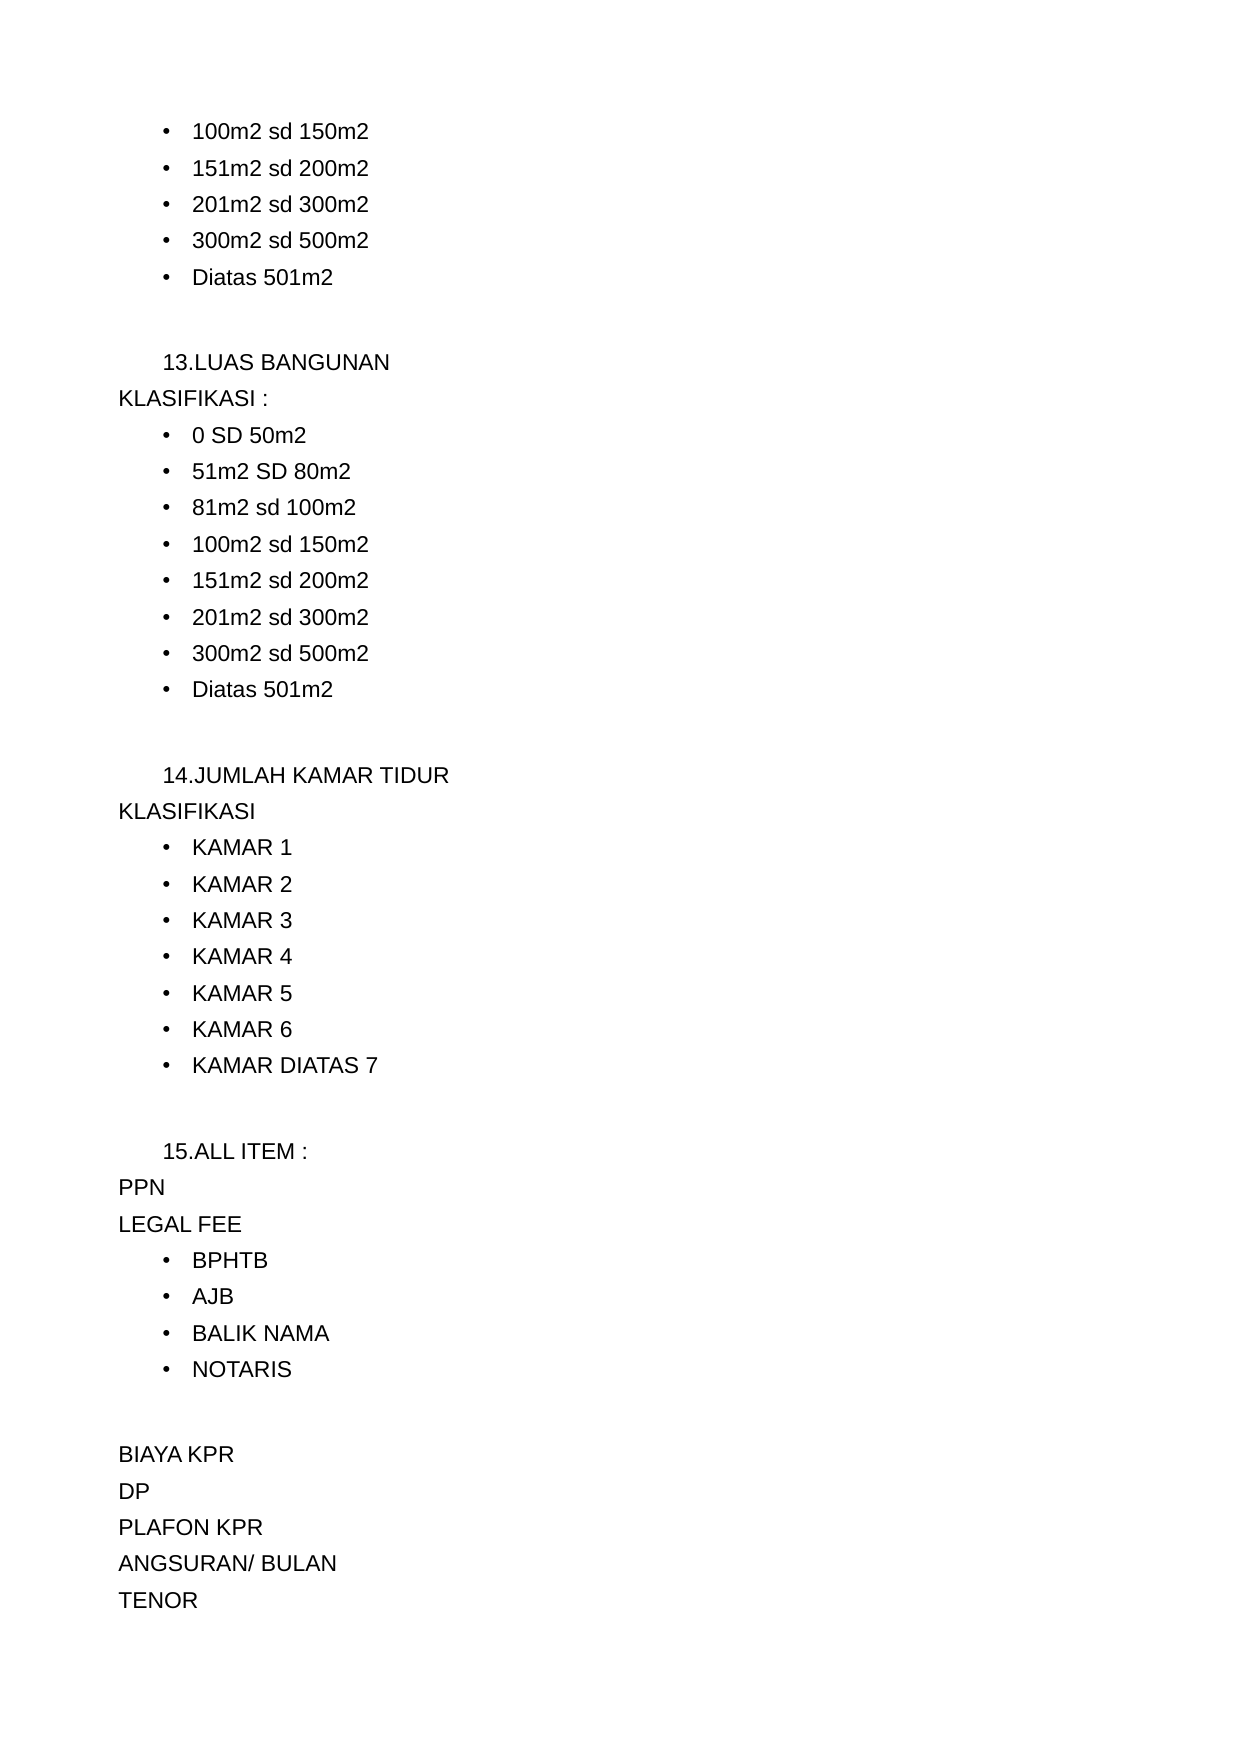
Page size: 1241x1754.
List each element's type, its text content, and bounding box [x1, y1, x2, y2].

list BPHTB [162, 1247, 1122, 1273]
list JUMLAH KAMAR TIDUR [162, 762, 1122, 788]
list KAMAR DIATAS 7 [162, 1052, 1122, 1079]
list Diatas 501m2 [162, 263, 1122, 290]
text DP [118, 1478, 1122, 1504]
list Diatas 501m2 [162, 676, 1122, 702]
list 100m2 sd 150m2 [162, 531, 1122, 557]
text KLASIFIKASI [118, 798, 1122, 824]
list 100m2 sd 150m2 [162, 118, 1122, 144]
list BALIK NAMA [162, 1319, 1122, 1346]
list 300m2 sd 500m2 [162, 640, 1122, 666]
list 300m2 sd 500m2 [162, 227, 1122, 253]
list ALL ITEM : [162, 1138, 1122, 1164]
list 51m2 SD 80m2 [162, 458, 1122, 484]
list 0 SD 50m2 [162, 422, 1122, 448]
text PPN [118, 1174, 1122, 1201]
list KAMAR 6 [162, 1016, 1122, 1042]
list NOTARIS [162, 1356, 1122, 1382]
list AJB [162, 1283, 1122, 1309]
text LEGAL FEE [118, 1211, 1122, 1237]
text ANGSURAN/ BULAN [118, 1550, 1122, 1577]
list 201m2 sd 300m2 [162, 191, 1122, 217]
text TENOR [118, 1587, 1122, 1613]
text BIAYA KPR [118, 1441, 1122, 1468]
list 151m2 sd 200m2 [162, 567, 1122, 593]
list 201m2 sd 300m2 [162, 603, 1122, 630]
list KAMAR 2 [162, 871, 1122, 897]
list 151m2 sd 200m2 [162, 154, 1122, 181]
list KAMAR 5 [162, 980, 1122, 1006]
text PLAFON KPR [118, 1514, 1122, 1540]
list KAMAR 1 [162, 834, 1122, 861]
list KAMAR 3 [162, 907, 1122, 933]
list LUAS BANGUNAN [162, 349, 1122, 375]
list 81m2 sd 100m2 [162, 494, 1122, 521]
text KLASIFIKASI : [118, 385, 1122, 412]
list KAMAR 4 [162, 943, 1122, 970]
